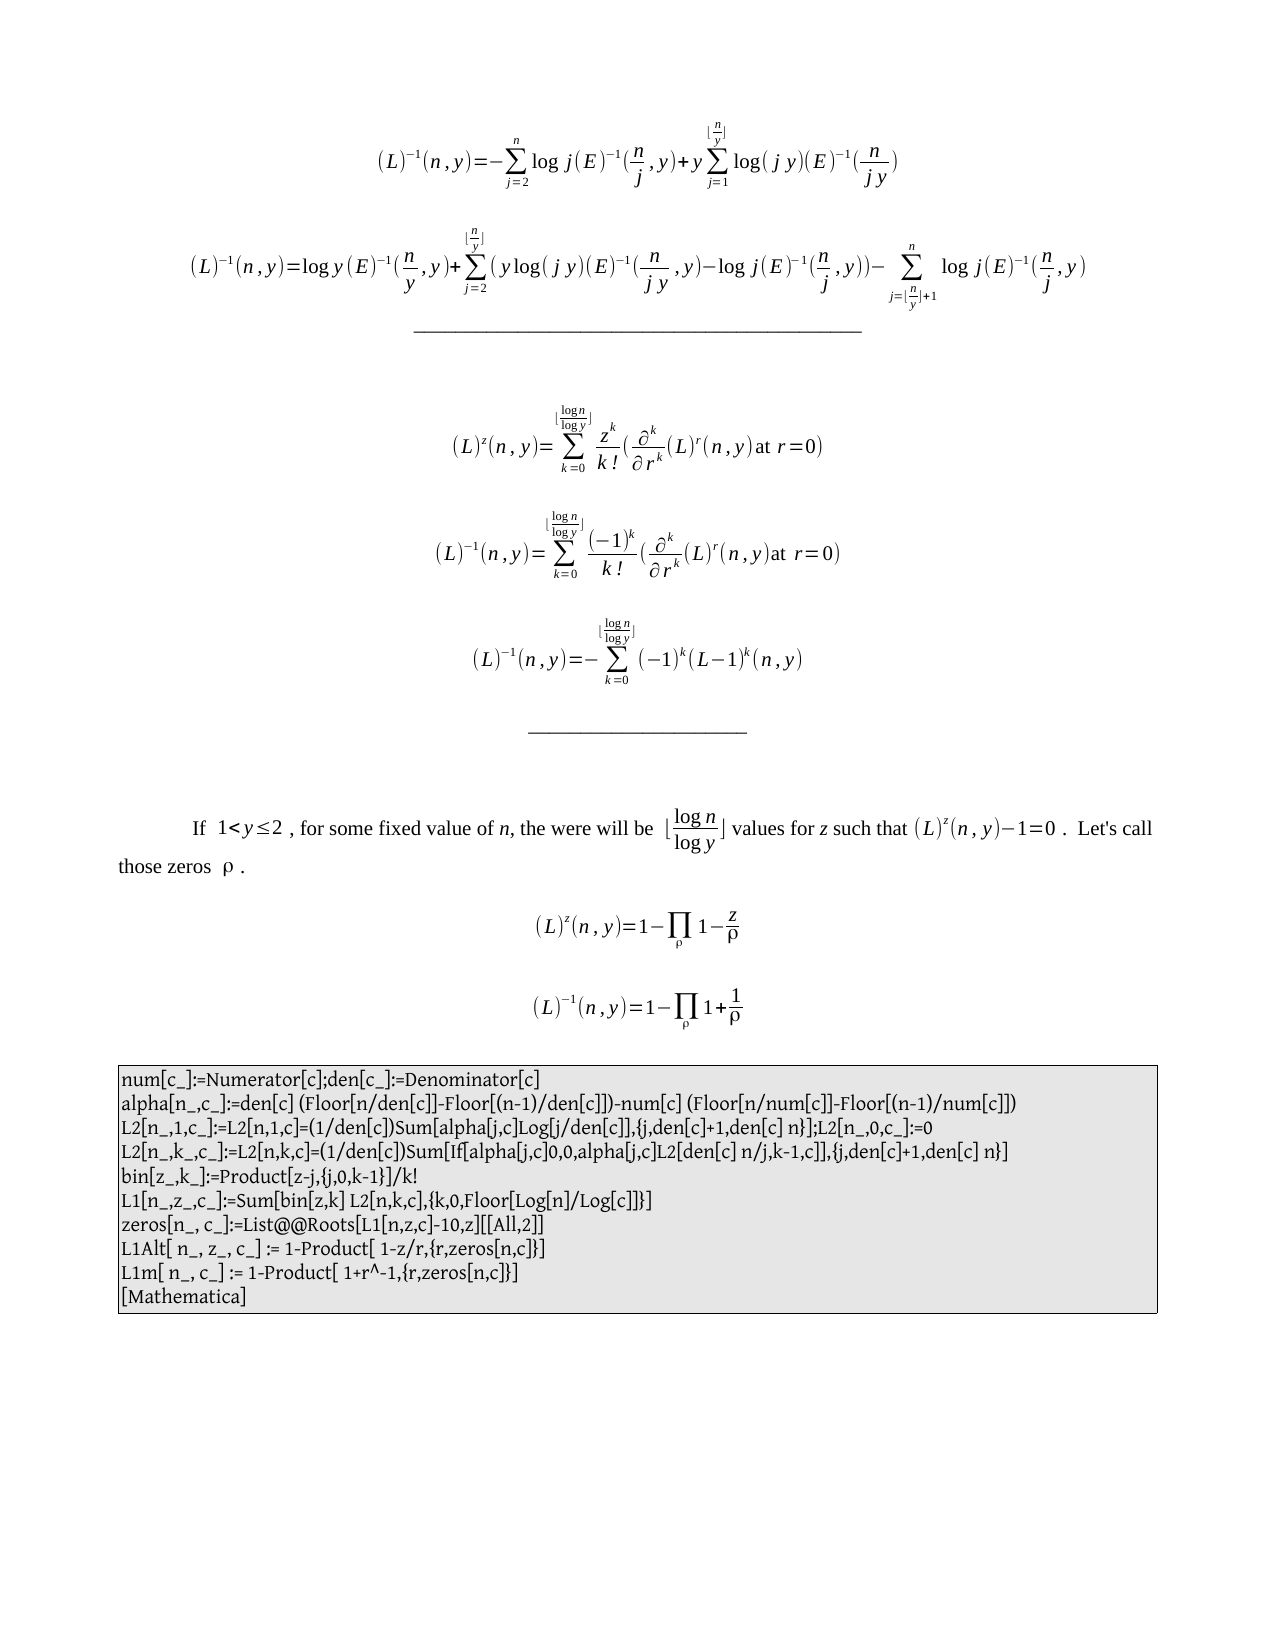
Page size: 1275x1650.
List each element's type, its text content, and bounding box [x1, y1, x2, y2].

text bin[z_,k_]:=Product[z-j,{j,0,k-1}]/k! [418, 1162, 1157, 1186]
text ___________________________________________ [118, 311, 1157, 335]
text L2[n_,k_,c_]:=L2[n,k,c]=(1/den[c])Sum[If[alpha[j,c]0,0,alpha[j,c]L2[den[c] n/j,k-1,c]],{j,den[c]+1,den[c] n}] [934, 1137, 1157, 1162]
text _____________________ [118, 712, 1157, 736]
text L2[n_,1,c_]:=L2[n,1,c]=(1/den[c])Sum[alpha[j,c]Log[j/den[c]],{j,den[c]+1,den[c] n}];L2[n_,0,c_]:=0 [934, 1113, 1157, 1137]
text zeros[n_, c_]:=List@@Roots[L1[n,z,c]-10,z][[All,2]] [544, 1210, 1157, 1234]
text [Mathematica] [119, 1282, 1157, 1313]
text L1Alt[ n_, z_, c_] := 1-Product[ 1-z/r,{r,zeros[n,c]}] [544, 1234, 1157, 1258]
text alpha[n_,c_]:=den[c] (Floor[n/den[c]]-Floor[(n-1)/den[c]])-num[c] (Floor[n/num[c]]-Floor[(n-1)/num[c]]) [540, 1089, 1157, 1113]
text L1[n_,z_,c_]:=Sum[bin[z,k] L2[n,k,c],{k,0,Floor[Log[n]/Log[c]]}] [418, 1186, 1157, 1210]
text L1m[ n_, c_] := 1-Product[ 1+r^-1,{r,zeros[n,c]}] [519, 1258, 1157, 1282]
text If , for some fixed value of n, the were will be values for z such that. Let's call those zeros . [118, 804, 1157, 878]
text num[c_]:=Numerator[c];den[c_]:=Denominator[c] [119, 1066, 1157, 1089]
